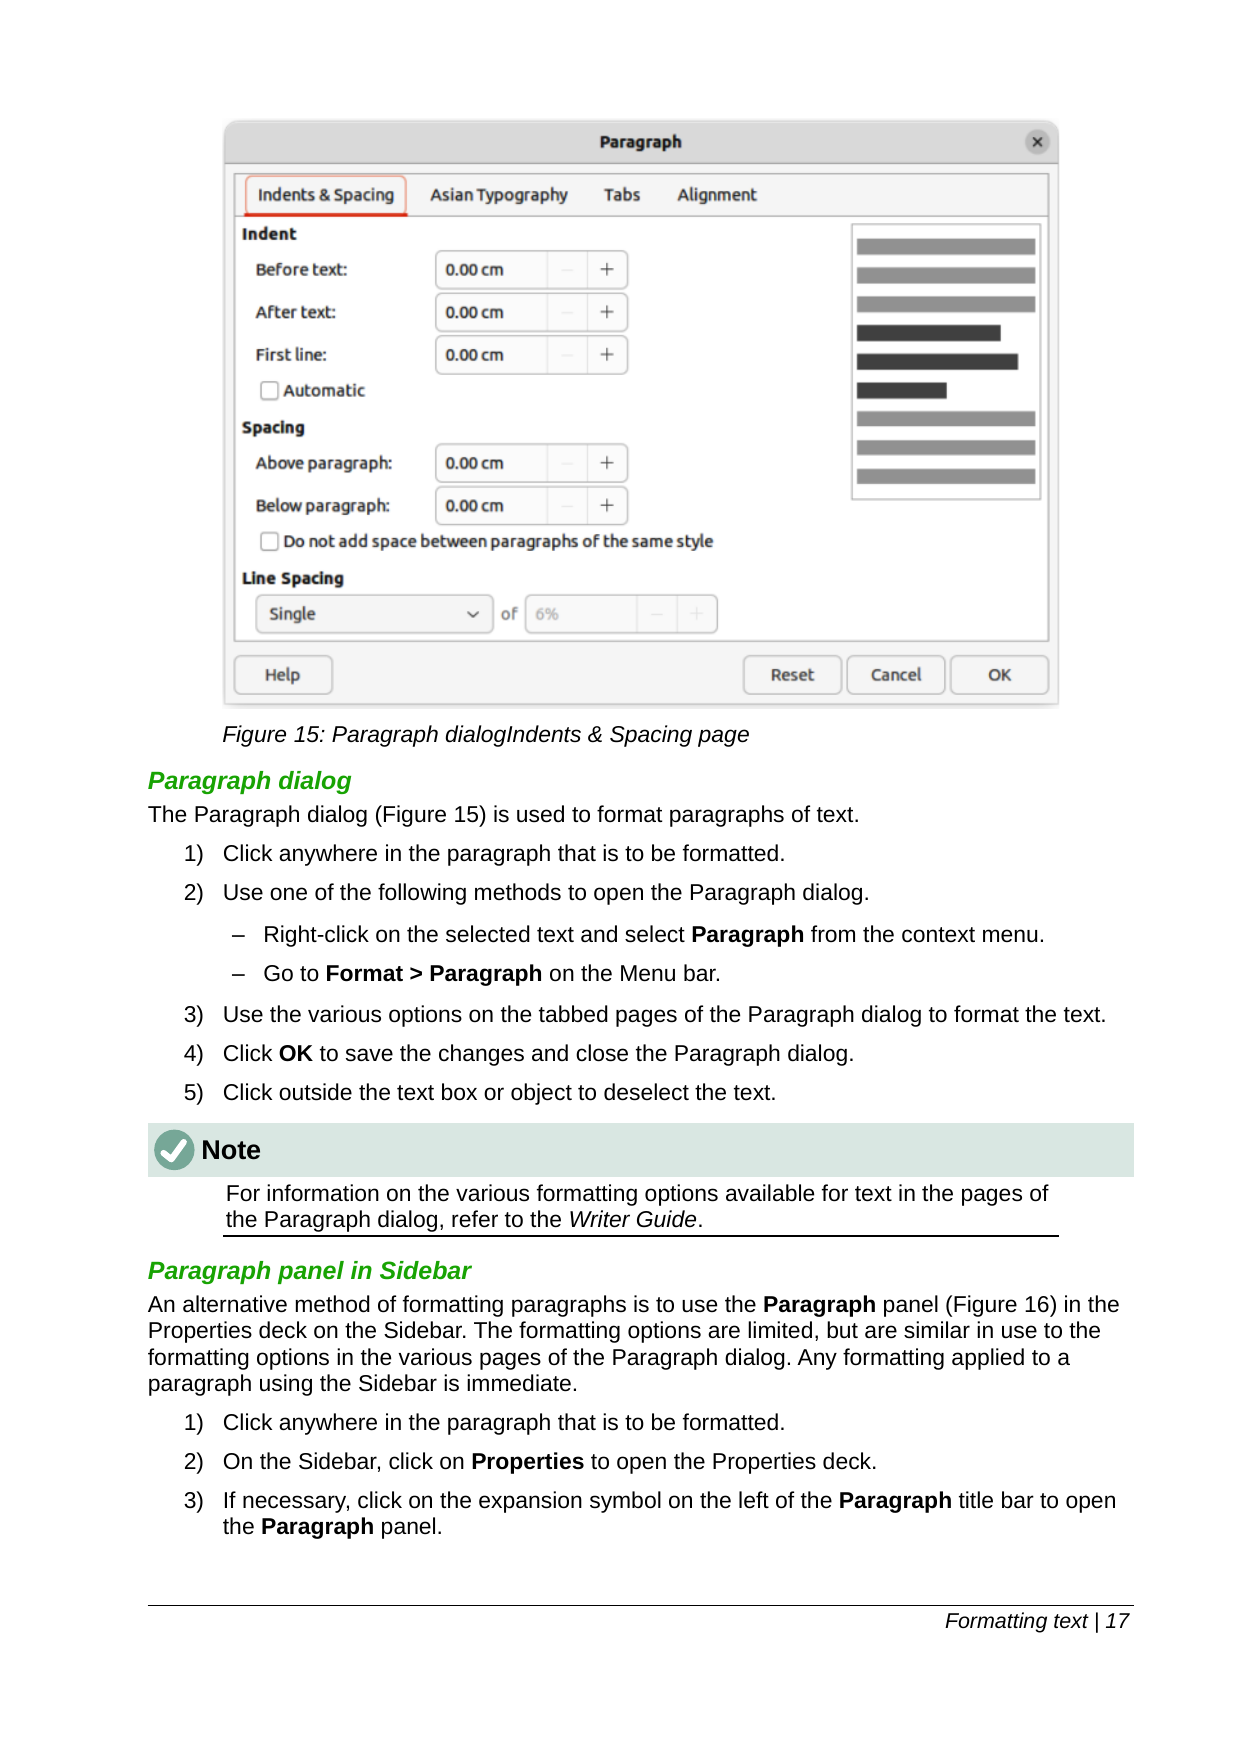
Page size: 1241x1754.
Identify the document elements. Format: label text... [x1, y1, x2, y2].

subtitle Note [148, 1123, 1134, 1177]
list Right-click on the selected text and select Paragraph from the context menu. [229, 918, 1134, 947]
list Use the various options on the tabbed pages of the Paragraph dialog to format the text. [204, 1001, 1134, 1028]
list Use one of the following methods to open the Paragraph dialog. [204, 879, 1134, 905]
list If necessary, click on the expansion symbol on the left of the Paragraph title bar to open the Paragraph panel. [204, 1487, 1134, 1539]
subtitle Paragraph panel in Sidebar [148, 1256, 1134, 1285]
list On the Sidebar, click on Properties to open the Properties deck. [204, 1448, 1134, 1474]
list Click OK to save the changes and close the Paragraph dialog. [204, 1040, 1134, 1067]
list Click anywhere in the paragraph that is to be formatted. [204, 840, 1134, 866]
list Go to Format > Paragraph on the Menu bar. [229, 957, 1134, 989]
text An alternative method of formatting paragraphs is to use the Paragraph panel (Figure 16) in the Properties deck on the Sidebar. The formatting options are limited, but are similar in use to the formatting options in the various pages of the Paragraph dialog. Any formatting applied to a paragraph using the Sidebar is immediate. [148, 1291, 1134, 1397]
text Figure 15: Paragraph dialogIndents & Spacing page [222, 721, 1059, 747]
list Click outside the text box or object to deselect the text. [204, 1079, 1134, 1105]
text The Paragraph dialog (Figure 15) is used to format paragraphs of text. [148, 801, 1134, 828]
subtitle Paragraph dialog [148, 766, 1134, 795]
text For information on the various formatting options available for text in the pages of the Paragraph dialog, refer to the Writer Guide. [223, 1177, 1059, 1235]
list Click anywhere in the paragraph that is to be formatted. [204, 1409, 1134, 1435]
picture [222, 118, 1060, 709]
